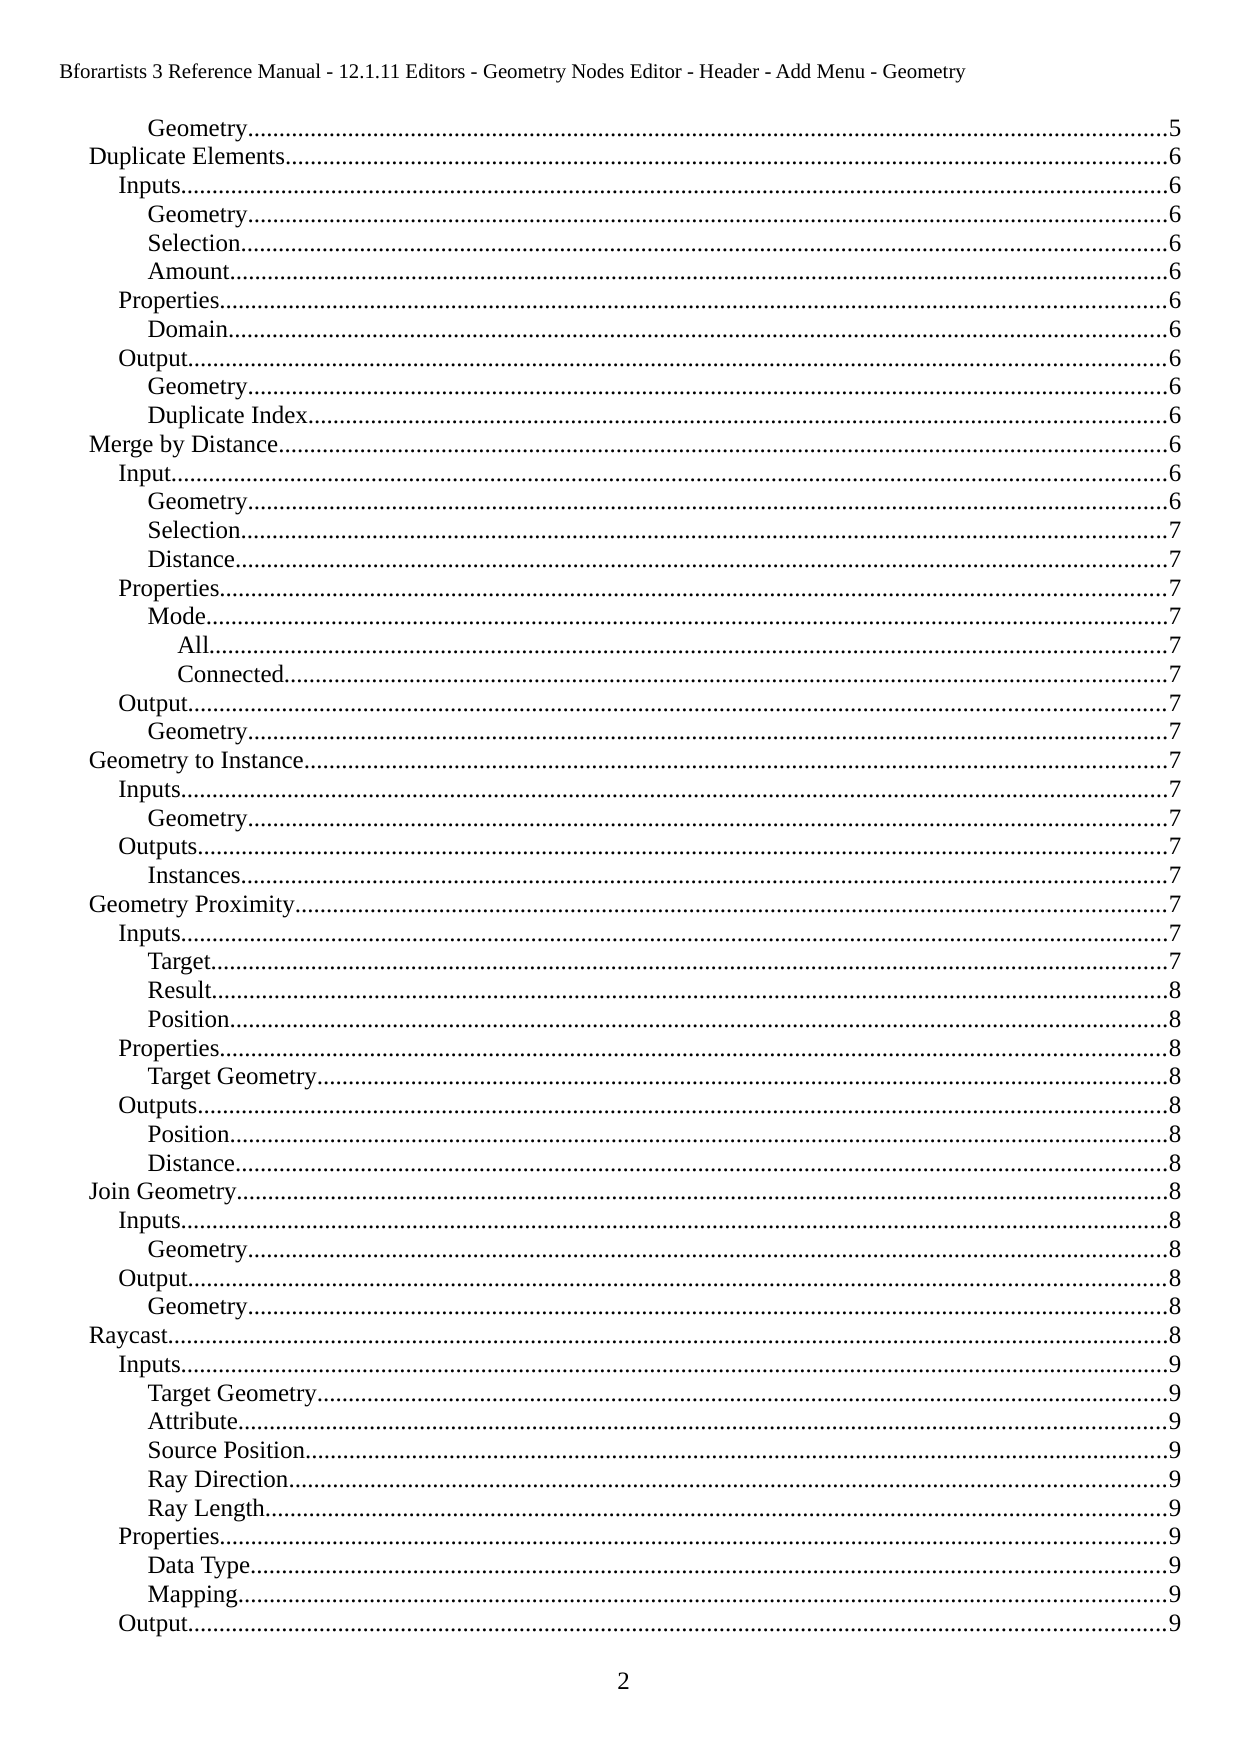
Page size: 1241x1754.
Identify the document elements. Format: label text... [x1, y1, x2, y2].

text Mapping 9 [147, 1579, 1181, 1608]
text Output 8 [118, 1263, 1181, 1291]
text Geometry 8 [147, 1234, 1181, 1263]
text Data Type 9 [147, 1550, 1181, 1579]
text Result 8 [147, 975, 1181, 1004]
text Domain 6 [147, 314, 1181, 343]
text Distance 8 [147, 1148, 1181, 1176]
text Inputs 8 [118, 1205, 1181, 1234]
text Properties 9 [118, 1521, 1181, 1550]
text Geometry 7 [147, 716, 1181, 745]
text Ray Direction 9 [147, 1464, 1181, 1493]
text Inputs 6 [118, 170, 1181, 199]
text Geometry 6 [147, 486, 1181, 515]
text Instances 7 [147, 860, 1181, 889]
text Ray Length 9 [147, 1493, 1181, 1521]
text Properties 6 [118, 285, 1181, 314]
text Merge by Distance 6 [88, 429, 1181, 458]
text Inputs 7 [118, 918, 1181, 946]
text Output 7 [118, 688, 1181, 716]
text Selection 7 [147, 515, 1181, 544]
text Distance 7 [147, 544, 1181, 573]
text Outputs 8 [118, 1090, 1181, 1119]
text Output 6 [118, 343, 1181, 371]
text Properties 7 [118, 573, 1181, 601]
text Amount 6 [147, 256, 1181, 285]
text Geometry 8 [147, 1291, 1181, 1320]
text Geometry 7 [147, 803, 1181, 831]
text Target Geometry 8 [147, 1061, 1181, 1090]
text Inputs 7 [118, 774, 1181, 803]
text Target Geometry 9 [147, 1378, 1181, 1406]
text Position 8 [147, 1004, 1181, 1033]
text Duplicate Index 6 [147, 400, 1181, 429]
text Outputs 7 [118, 831, 1181, 860]
text Join Geometry 8 [88, 1176, 1181, 1205]
text Geometry Proximity 7 [88, 889, 1181, 918]
text Attribute 9 [147, 1406, 1181, 1435]
text Duplicate Elements 6 [88, 141, 1181, 170]
text Position 8 [147, 1119, 1181, 1148]
text Input 6 [118, 458, 1181, 486]
text Mode 7 [147, 601, 1181, 630]
text Geometry to Instance 7 [88, 745, 1181, 774]
text Connected 7 [177, 659, 1181, 688]
text Inputs 9 [118, 1349, 1181, 1378]
text Target 7 [147, 946, 1181, 975]
text Geometry 6 [147, 371, 1181, 400]
text Geometry 5 [147, 113, 1181, 141]
text Output 9 [118, 1608, 1181, 1636]
text Source Position 9 [147, 1435, 1181, 1464]
text Properties 8 [118, 1033, 1181, 1061]
text All 7 [177, 630, 1181, 659]
text Raycast 8 [88, 1320, 1181, 1349]
text Selection 6 [147, 228, 1181, 256]
text Geometry 6 [147, 199, 1181, 228]
